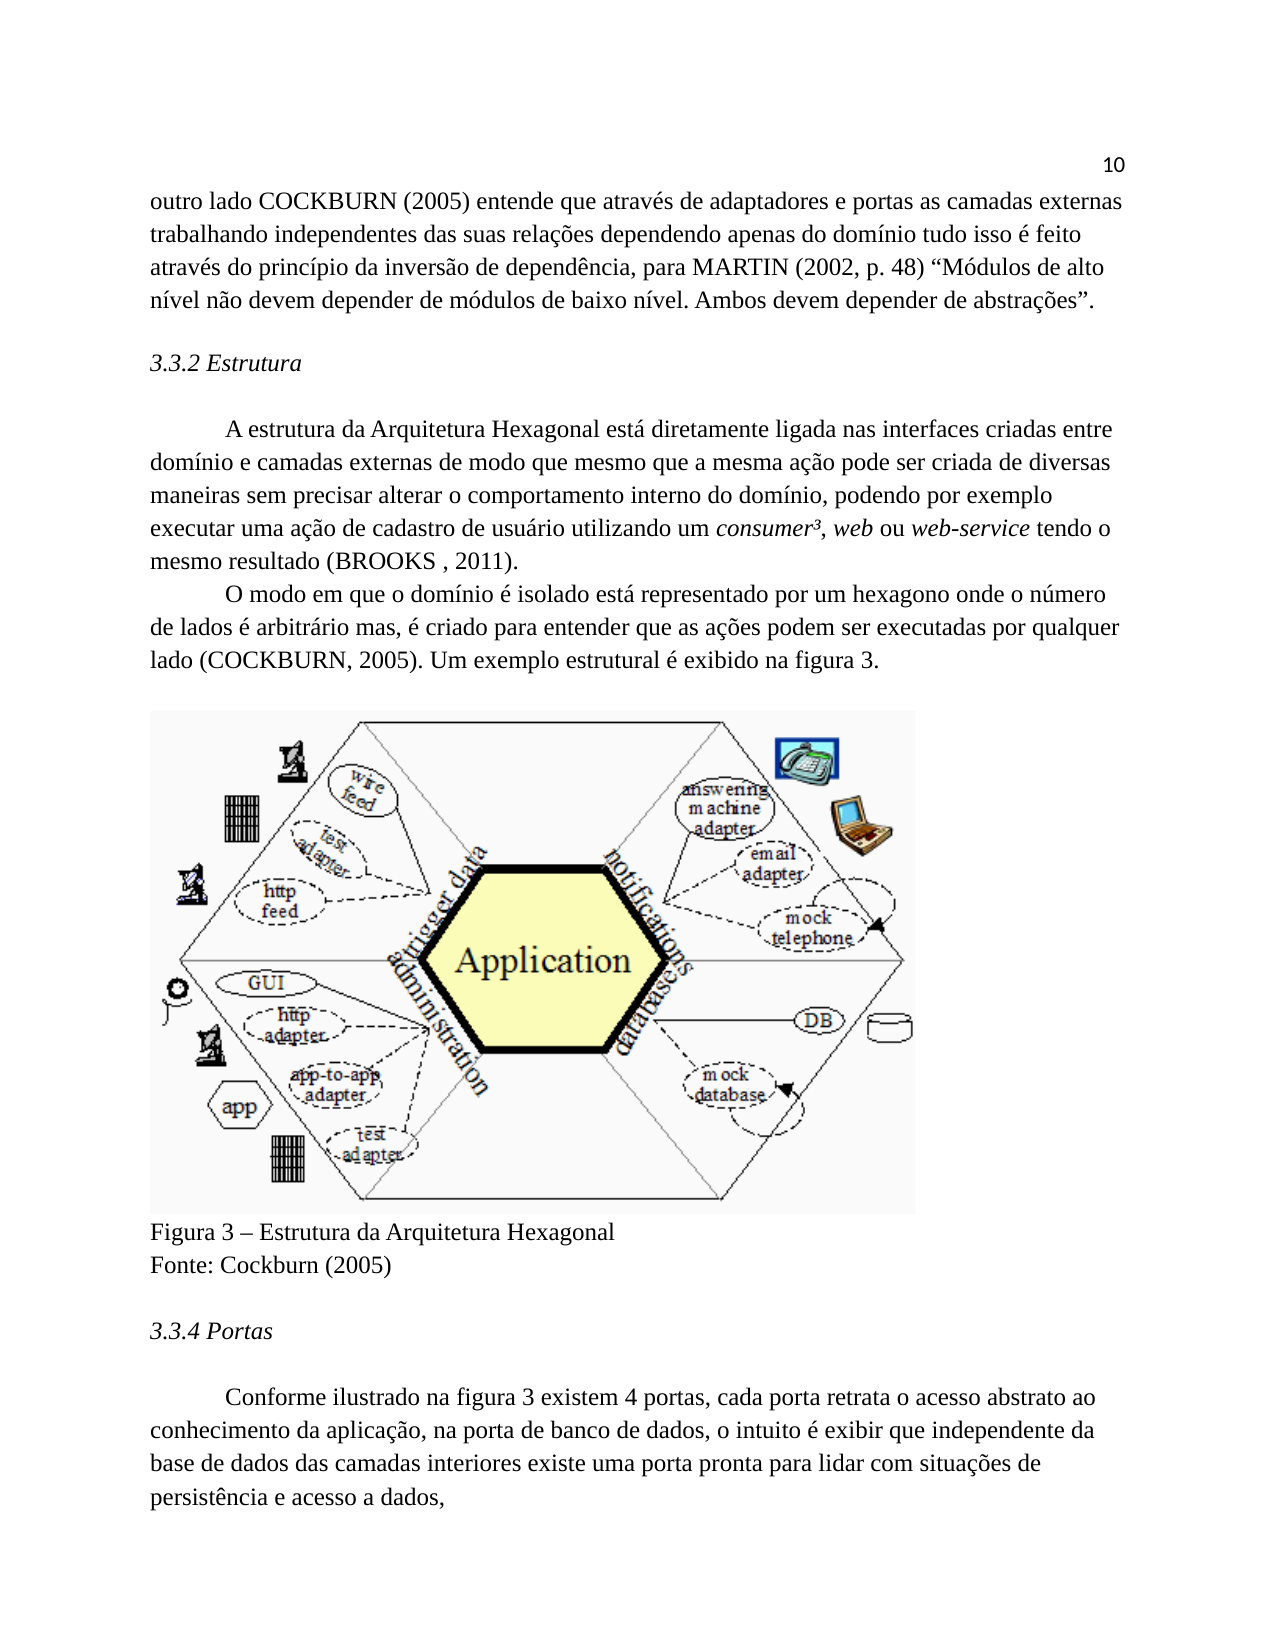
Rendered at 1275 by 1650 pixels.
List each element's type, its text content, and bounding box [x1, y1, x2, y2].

text Fonte: Cockburn (2005) [150, 1250, 1125, 1279]
text Conforme ilustrado na figura 3 existem 4 portas, cada porta retrata o acesso abstrato ao conhecimento da aplicação, na porta de banco de dados, o intuito é exibir que independente da base de dados das camadas interiores existe uma porta pronta para lidar com situações de persistência e acesso a dados, [150, 1382, 1125, 1510]
text O modo em que o domínio é isolado está representado por um hexagono onde o número de lados é arbitrário mas, é criado para entender que as ações podem ser executadas por qualquer lado (COCKBURN, 2005). Um exemplo estrutural é exibido na figura 3. [150, 579, 1125, 674]
text 3.3.4 Portas [150, 1316, 1125, 1345]
text 3.3.2 Estrutura [150, 348, 1125, 377]
picture [150, 711, 916, 1214]
text Figura 3 – Estrutura da Arquitetura Hexagonal [150, 712, 1125, 1246]
text A estrutura da Arquitetura Hexagonal está diretamente ligada nas interfaces criadas entre domínio e camadas externas de modo que mesmo que a mesma ação pode ser criada de diversas maneiras sem precisar alterar o comportamento interno do domínio, podendo por exemplo executar uma ação de cadastro de usuário utilizando um consumer³, web ou web-service tendo o mesmo resultado (BROOKS , 2011). [150, 414, 1125, 575]
text outro lado COCKBURN (2005) entende que através de adaptadores e portas as camadas externas trabalhando independentes das suas relações dependendo apenas do domínio tudo isso é feito através do princípio da inversão de dependência, para MARTIN (2002, p. 48) “Módulos de alto nível não devem depender de módulos de baixo nível. Ambos devem depender de abstrações”. [150, 186, 1125, 314]
